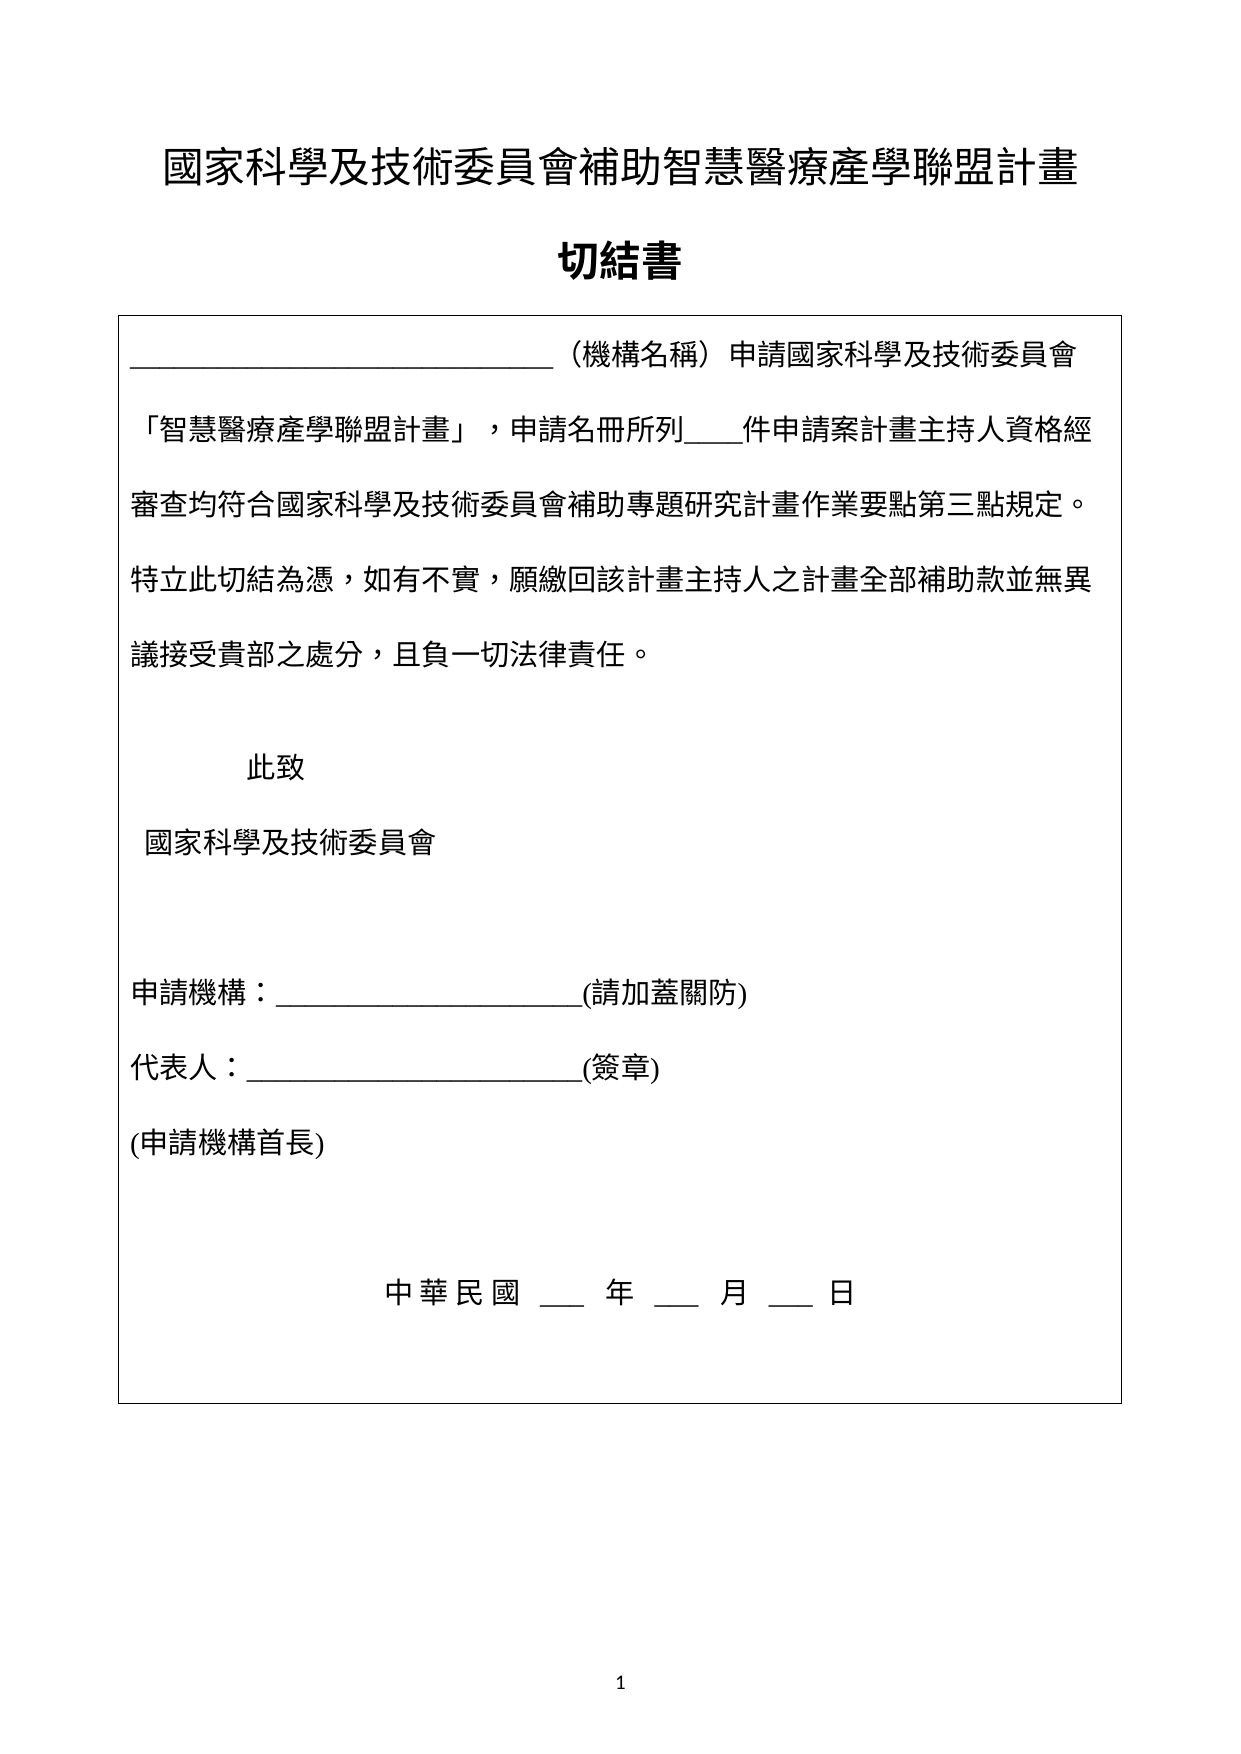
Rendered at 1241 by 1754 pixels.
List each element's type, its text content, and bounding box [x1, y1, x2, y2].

table_header _____________________________（機構名稱）申請國家科學及技術委員會「智慧醫療產學聯盟計畫」，申請名冊所列____件申請案計畫主持人資格經審查均符合國家科學及技術委員會補助專題研究計畫作業要點第三點規定。特立此切結為憑，如有不實，願繳回該計畫主持人之計畫全部補助款並無異議接受貴部之處分，且負一切法律責任。 此致 國家科學及技術委員會 申請機構：_____________________(請加蓋關防) 代表人：_______________________(簽章) (申請機構首長) 中 華 民 國 ___ 年 ___ 月 ___ 日 [119, 316, 1121, 1403]
subtitle 切結書 [118, 221, 1122, 296]
text 國家科學及技術委員會補助智慧醫療產學聯盟計畫 [118, 127, 1122, 202]
